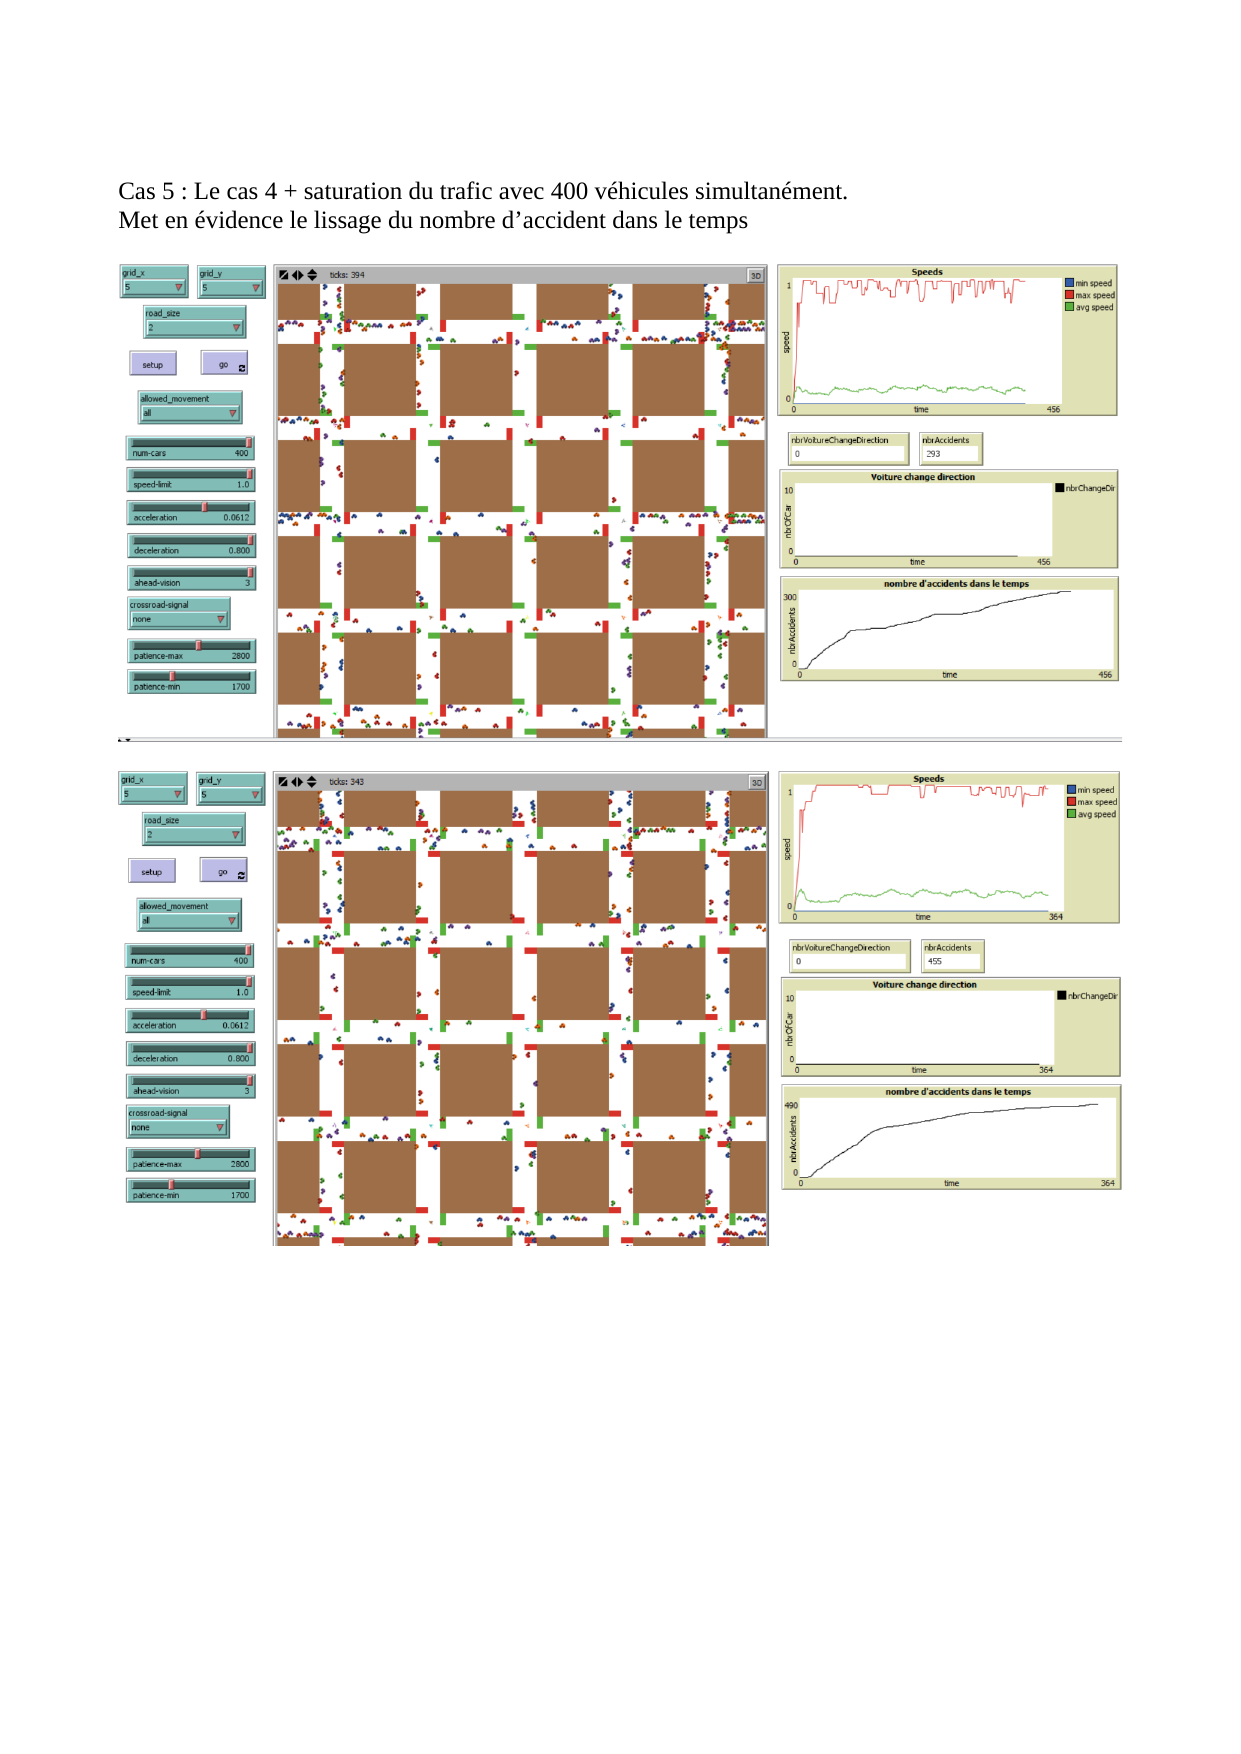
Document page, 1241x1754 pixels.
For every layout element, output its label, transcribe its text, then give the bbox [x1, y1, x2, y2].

picture [118, 770, 1123, 1246]
text Cas 5 : Le cas 4 + saturation du trafic avec 400 véhicules simultanément. [118, 176, 1122, 205]
picture [118, 262, 1123, 742]
text Met en évidence le lissage du nombre d’accident dans le temps [118, 205, 1122, 234]
